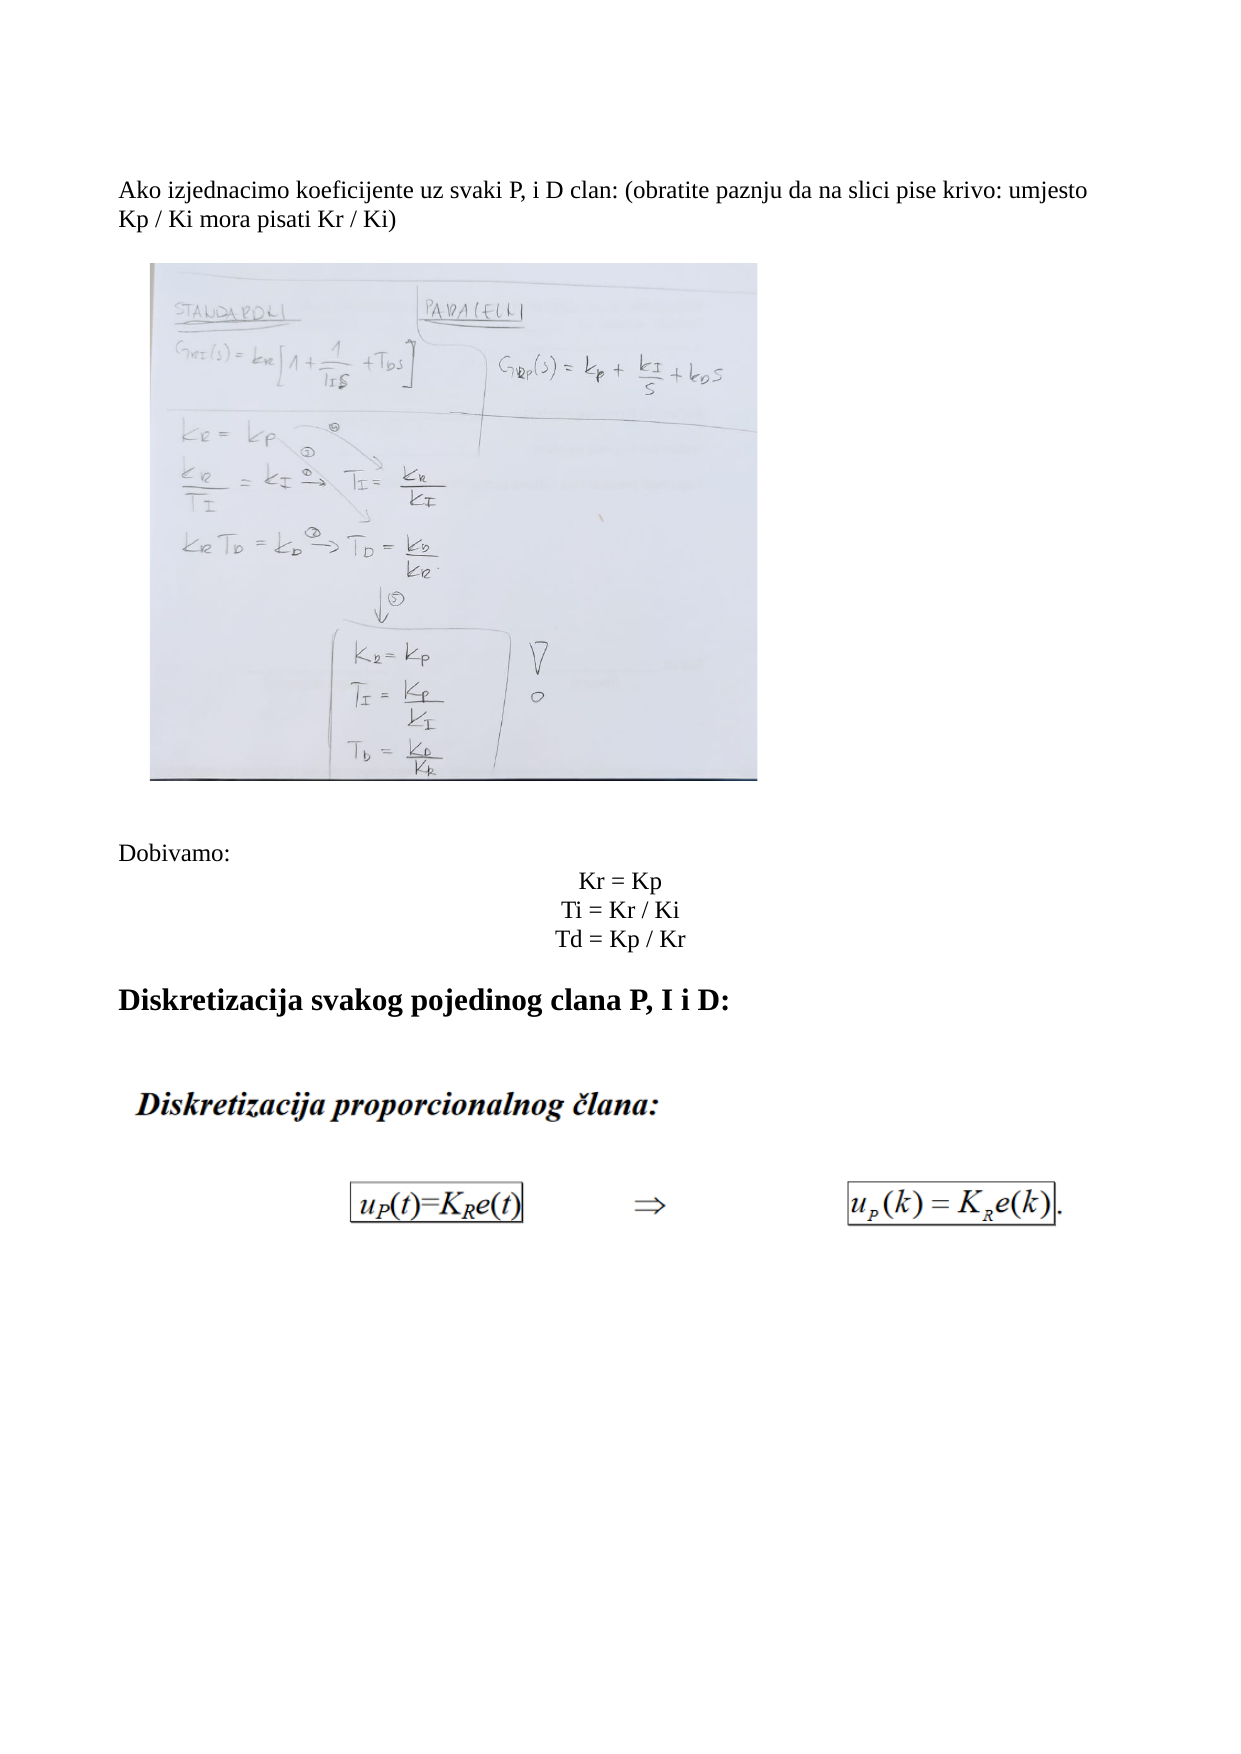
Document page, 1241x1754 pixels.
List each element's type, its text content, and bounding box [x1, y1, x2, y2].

text Dobivamo: [118, 233, 1122, 866]
text Diskretizacija svakog pojedinog clana P, I i D: [118, 981, 1122, 1017]
text Td = Kp / Kr [118, 924, 1122, 953]
text Ti = Kr / Ki [118, 895, 1122, 924]
picture [149, 263, 758, 781]
text Ako izjednacimo koeficijente uz svaki P, i D clan: (obratite paznju da na slici pise krivo: umjesto Kp / Ki mora pisati Kr / Ki) [118, 176, 1122, 233]
text Kr = Kp [118, 866, 1122, 895]
picture [104, 1075, 1108, 1259]
